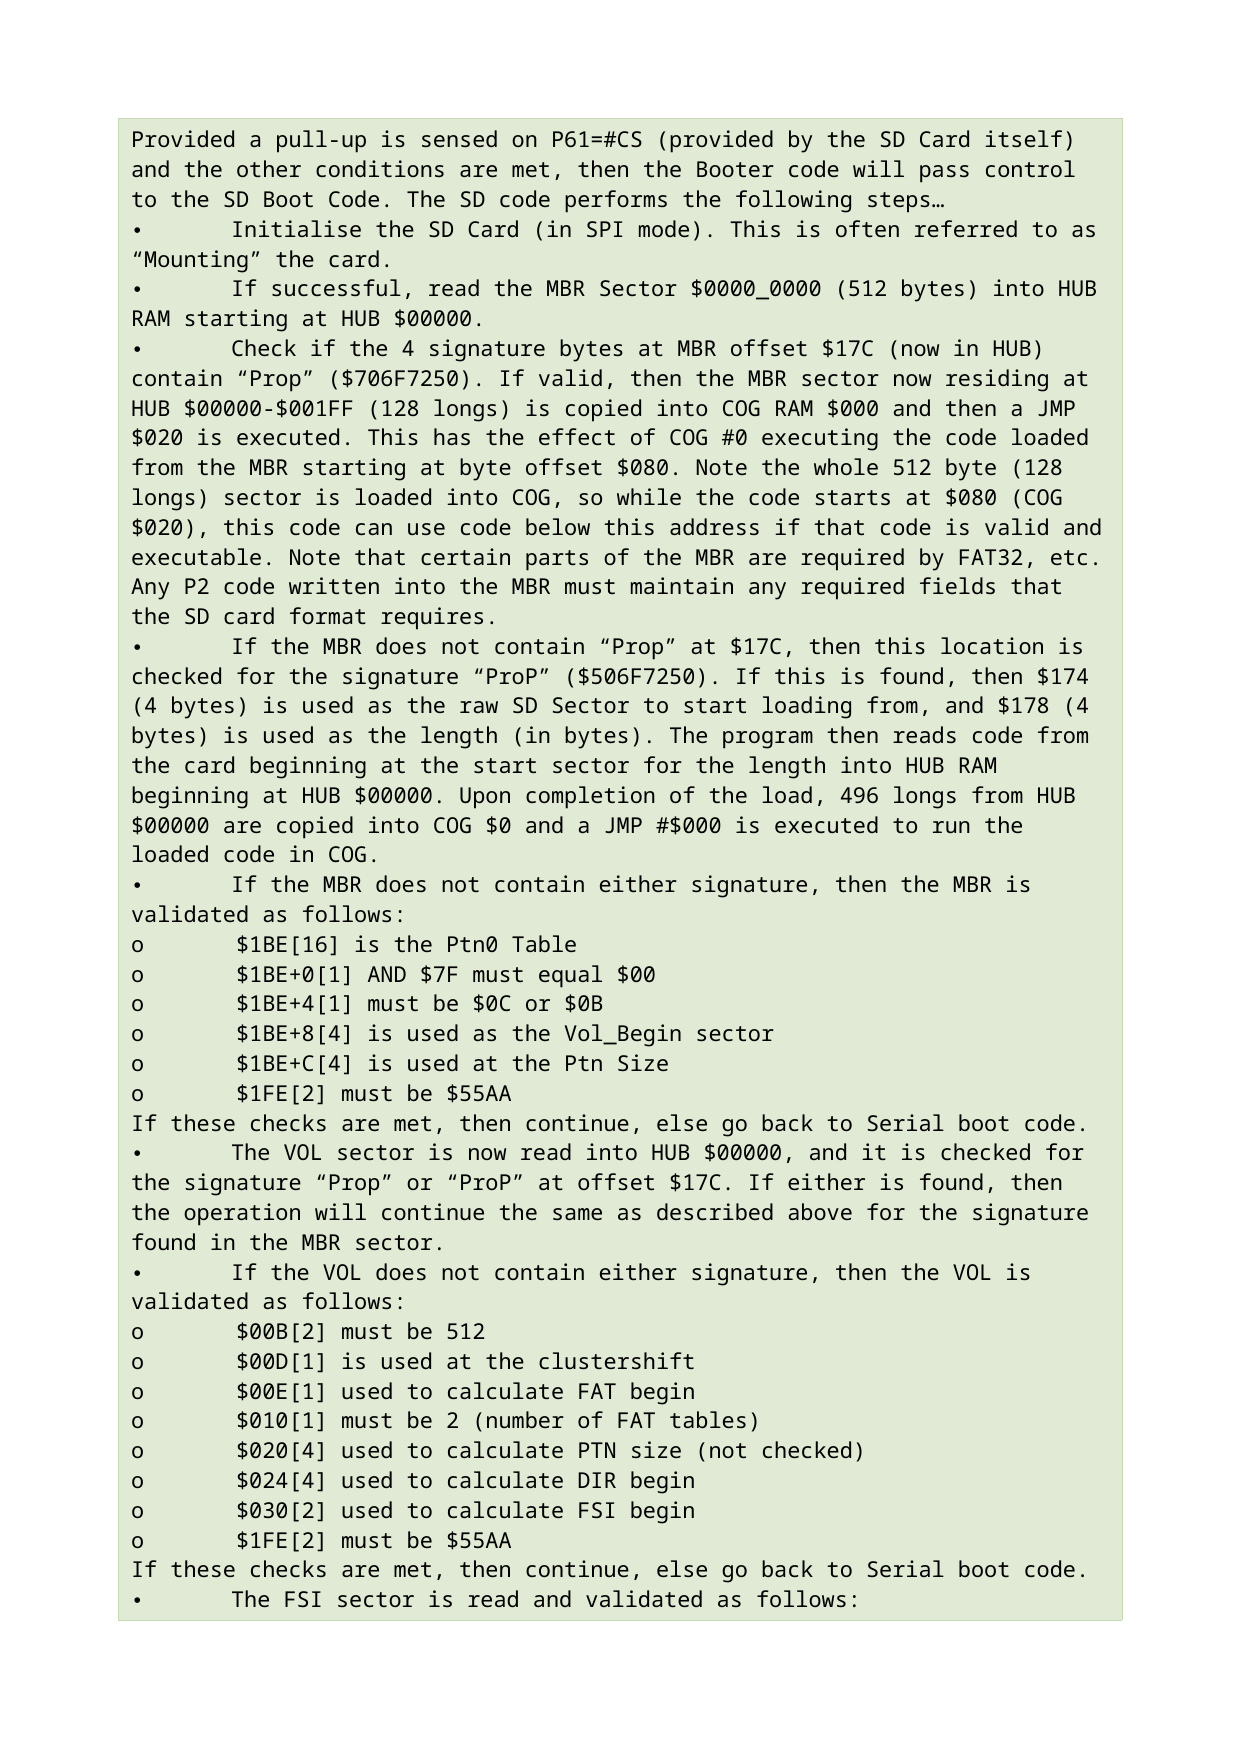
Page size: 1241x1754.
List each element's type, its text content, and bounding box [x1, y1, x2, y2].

text Provided a pull-up is sensed on P61=#CS (provided by the SD Card itself) and the other conditions are met, then the Booter code will pass control to the SD Boot Code. The SD code performs the following steps… [119, 119, 1122, 207]
text o $1BE[16] is the Ptn0 Table [119, 922, 1122, 952]
text • The FSI sector is read and validated as follows: [119, 1578, 1122, 1620]
text o $1FE[2] must be $55AA [119, 1518, 1122, 1548]
text o $1BE+C[4] is used at the Ptn Size [119, 1042, 1122, 1071]
text o $00D[1] is used at the clustershift [119, 1339, 1122, 1369]
text o $00E[1] used to calculate FAT begin [119, 1369, 1122, 1399]
text • The VOL sector is now read into HUB $00000, and it is checked for the signature “Prop” or “ProP” at offset $17C. If either is found, then the operation will continue the same as described above for the signature found in the MBR sector. [119, 1131, 1122, 1250]
text If these checks are met, then continue, else go back to Serial boot code. [119, 1548, 1122, 1578]
text o $010[1] must be 2 (number of FAT tables) [119, 1399, 1122, 1429]
text • Initialise the SD Card (in SPI mode). This is often referred to as “Mounting” the card. [119, 207, 1122, 267]
text • If the MBR does not contain “Prop” at $17C, then this location is checked for the signature “ProP” ($506F7250). If this is found, then $174 (4 bytes) is used as the raw SD Sector to start loading from, and $178 (4 bytes) is used as the length (in bytes). The program then reads code from the card beginning at the start sector for the length into HUB RAM beginning at HUB $00000. Upon completion of the load, 496 longs from HUB $00000 are copied into COG $0 and a JMP #$000 is executed to run the loaded code in COG. [119, 624, 1122, 863]
text • Check if the 4 signature bytes at MBR offset $17C (now in HUB) contain “Prop” ($706F7250). If valid, then the MBR sector now residing at HUB $00000-$001FF (128 longs) is copied into COG RAM $000 and then a JMP $020 is executed. This has the effect of COG #0 executing the code loaded from the MBR starting at byte offset $080. Note the whole 512 byte (128 longs) sector is loaded into COG, so while the code starts at $080 (COG $020), this code can use code below this address if that code is valid and executable. Note that certain parts of the MBR are required by FAT32, etc. Any P2 code written into the MBR must maintain any required fields that the SD card format requires. [119, 327, 1122, 624]
text If these checks are met, then continue, else go back to Serial boot code. [119, 1101, 1122, 1131]
text • If the VOL does not contain either signature, then the VOL is validated as follows: [119, 1250, 1122, 1310]
text o $00B[2] must be 512 [119, 1310, 1122, 1339]
text o $030[2] used to calculate FSI begin [119, 1488, 1122, 1518]
text o $1FE[2] must be $55AA [119, 1071, 1122, 1101]
text • If the MBR does not contain either signature, then the MBR is validated as follows: [119, 863, 1122, 922]
text • If successful, read the MBR Sector $0000_0000 (512 bytes) into HUB RAM starting at HUB $00000. [119, 267, 1122, 327]
text o $020[4] used to calculate PTN size (not checked) [119, 1429, 1122, 1459]
text o $1BE+0[1] AND $7F must equal $00 [119, 952, 1122, 982]
text o $1BE+4[1] must be $0C or $0B [119, 982, 1122, 1012]
text o $1BE+8[4] is used as the Vol_Begin sector [119, 1012, 1122, 1042]
text o $024[4] used to calculate DIR begin [119, 1459, 1122, 1488]
